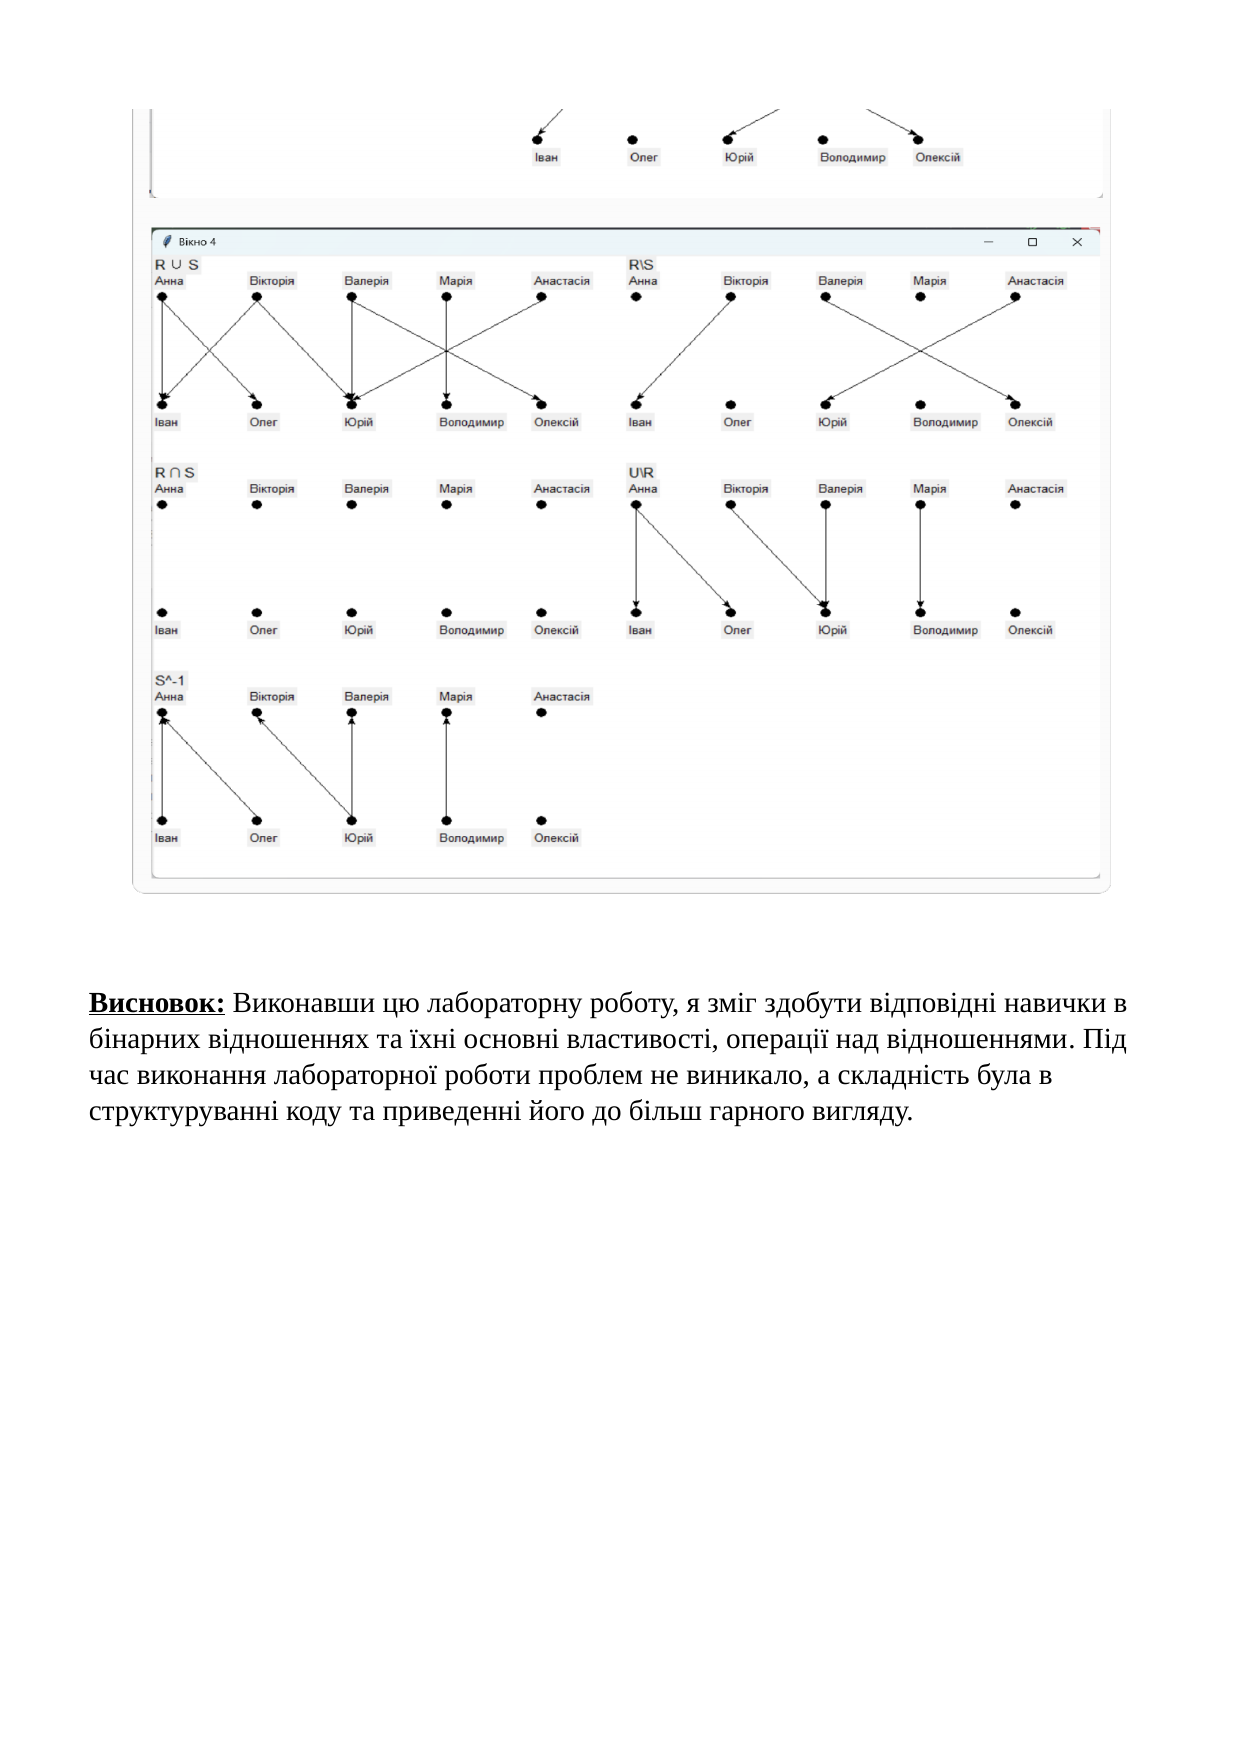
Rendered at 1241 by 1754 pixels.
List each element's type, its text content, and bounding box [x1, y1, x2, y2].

text Висновок: Виконавши цю лабораторну роботу, я зміг здобути відповідні навички в бінарних відношеннях та їхні основні властивості, операції над відношеннями. Під час виконання лабораторної роботи проблем не виникало, а складність була в структуруванні коду та приведенні його до більш гарного вигляду. [89, 985, 1152, 1127]
